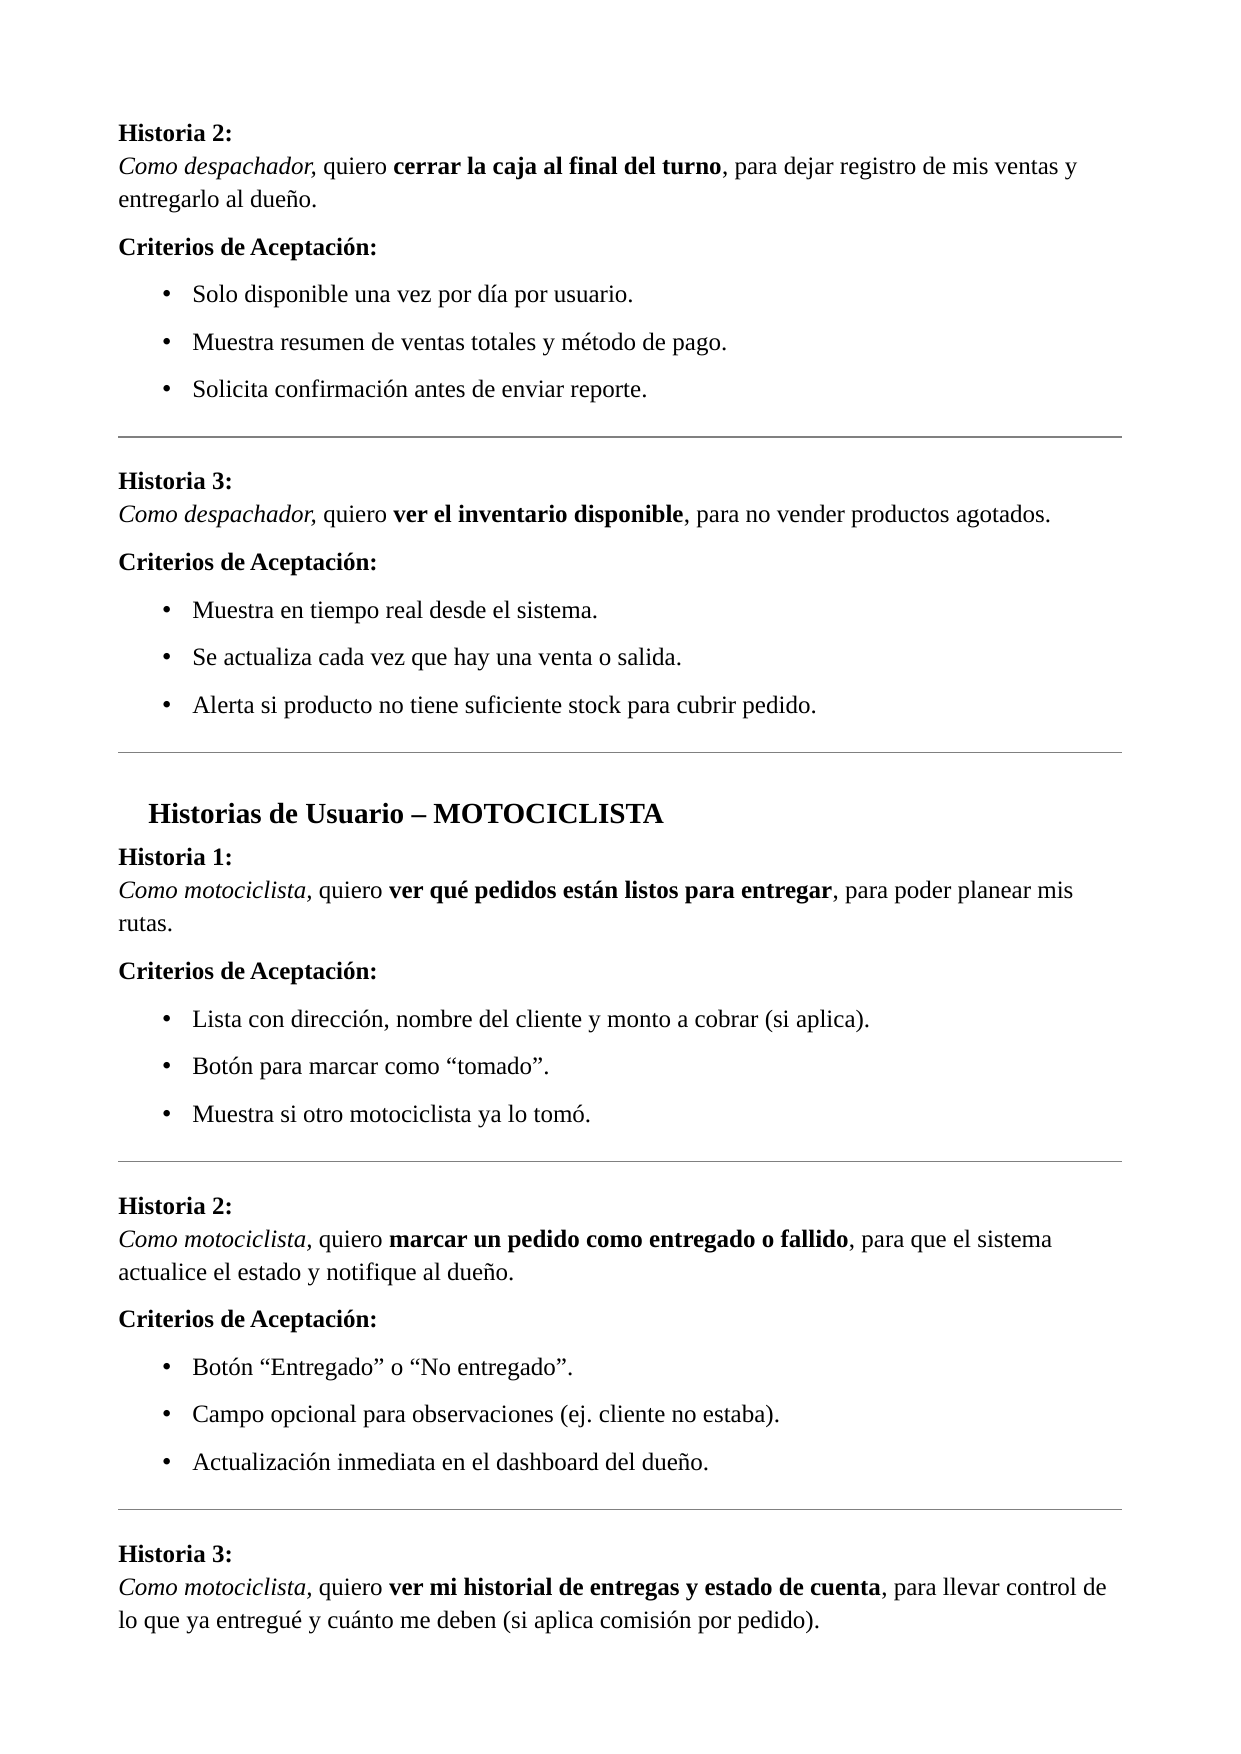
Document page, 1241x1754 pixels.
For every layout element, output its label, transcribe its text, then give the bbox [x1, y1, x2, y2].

list Botón “Entregado” o “No entregado”. [162, 1352, 1122, 1381]
list Muestra si otro motociclista ya lo tomó. [162, 1099, 1122, 1128]
list Se actualiza cada vez que hay una venta o salida. [162, 642, 1122, 671]
text Historia 2: Como despachador, quiero cerrar la caja al final del turno, para dejar registro de mis ventas y entregarlo al dueño. [118, 118, 1122, 213]
list Muestra en tiempo real desde el sistema. [162, 595, 1122, 623]
list Campo opcional para observaciones (ej. cliente no estaba). [162, 1399, 1122, 1428]
text Criterios de Aceptación: [118, 1304, 1122, 1333]
list Botón para marcar como “tomado”. [162, 1051, 1122, 1080]
list Muestra resumen de ventas totales y método de pago. [162, 327, 1122, 356]
text Historia 1: Como motociclista, quiero ver qué pedidos están listos para entregar, para poder planear mis rutas. [118, 842, 1122, 937]
list Lista con dirección, nombre del cliente y monto a cobrar (si aplica). [162, 1004, 1122, 1032]
text Criterios de Aceptación: [118, 956, 1122, 985]
text Historia 3: Como motociclista, quiero ver mi historial de entregas y estado de cuenta, para llevar control de lo que ya entregué y cuánto me deben (si aplica comisión por pedido). [118, 1539, 1122, 1634]
list Alerta si producto no tiene suficiente stock para cubrir pedido. [162, 690, 1122, 719]
list Solo disponible una vez por día por usuario. [162, 279, 1122, 308]
text Criterios de Aceptación: [118, 232, 1122, 261]
subtitle 🛵 Historias de Usuario – MOTOCICLISTA [118, 796, 1122, 830]
text Historia 3: Como despachador, quiero ver el inventario disponible, para no vender productos agotados. [118, 466, 1122, 528]
text Criterios de Aceptación: [118, 547, 1122, 576]
text Historia 2: Como motociclista, quiero marcar un pedido como entregado o fallido, para que el sistema actualice el estado y notifique al dueño. [118, 1191, 1122, 1286]
list Actualización inmediata en el dashboard del dueño. [162, 1447, 1122, 1476]
list Solicita confirmación antes de enviar reporte. [162, 374, 1122, 403]
